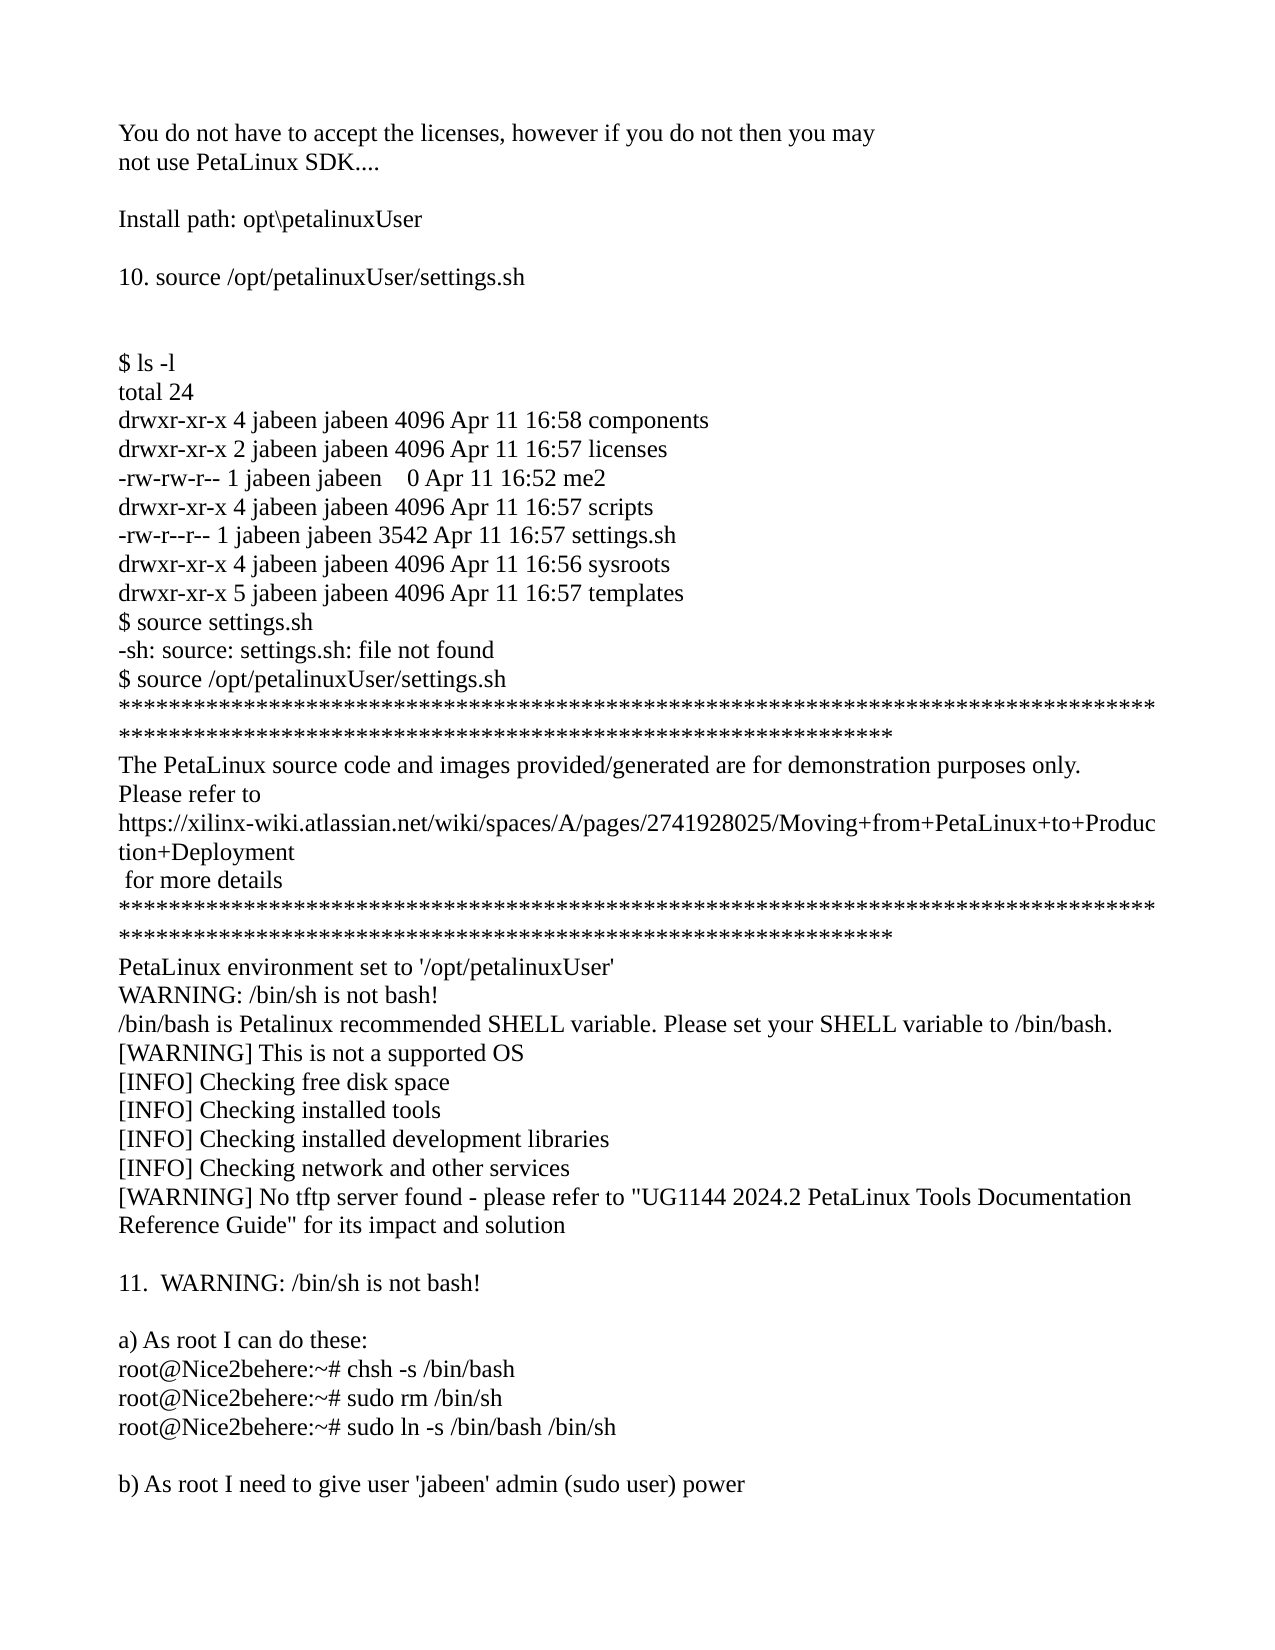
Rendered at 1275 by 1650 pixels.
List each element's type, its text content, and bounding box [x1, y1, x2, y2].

text You do not have to accept the licenses, however if you do not then you may [118, 118, 1157, 147]
text -sh: source: settings.sh: file not found [118, 636, 1157, 664]
text -rw-rw-r-- 1 jabeen jabeen 0 Apr 11 16:52 me2 [118, 463, 1157, 492]
text a) As root I can do these: [118, 1326, 1157, 1354]
text for more details [118, 866, 1157, 894]
text -rw-r--r-- 1 jabeen jabeen 3542 Apr 11 16:57 settings.sh [118, 521, 1157, 549]
text drwxr-xr-x 4 jabeen jabeen 4096 Apr 11 16:57 scripts [118, 492, 1157, 521]
text [INFO] Checking network and other services [118, 1153, 1157, 1182]
text drwxr-xr-x 5 jabeen jabeen 4096 Apr 11 16:57 templates [118, 578, 1157, 607]
text PetaLinux environment set to '/opt/petalinuxUser' [118, 952, 1157, 981]
text 11. WARNING: /bin/sh is not bash! [118, 1268, 1157, 1297]
text [INFO] Checking free disk space [118, 1067, 1157, 1096]
text The PetaLinux source code and images provided/generated are for demonstration purposes only. [118, 751, 1157, 779]
text root@Nice2behere:~# sudo rm /bin/sh [118, 1383, 1157, 1412]
text ************************************************************************************************************************************************* [118, 693, 1157, 751]
text b) As root I need to give user 'jabeen' admin (sudo user) power [118, 1469, 1157, 1498]
text $ ls -l [118, 348, 1157, 377]
text root@Nice2behere:~# chsh -s /bin/bash [118, 1354, 1157, 1383]
text drwxr-xr-x 4 jabeen jabeen 4096 Apr 11 16:56 sysroots [118, 549, 1157, 578]
text drwxr-xr-x 2 jabeen jabeen 4096 Apr 11 16:57 licenses [118, 434, 1157, 463]
text 10. source /opt/petalinuxUser/settings.sh [118, 262, 1157, 291]
text drwxr-xr-x 4 jabeen jabeen 4096 Apr 11 16:58 components [118, 406, 1157, 434]
text WARNING: /bin/sh is not bash! [118, 981, 1157, 1009]
text $ source settings.sh [118, 607, 1157, 636]
text [INFO] Checking installed development libraries [118, 1124, 1157, 1153]
text not use PetaLinux SDK.... [118, 147, 1157, 176]
text $ source /opt/petalinuxUser/settings.sh [118, 664, 1157, 693]
text /bin/bash is Petalinux recommended SHELL variable. Please set your SHELL variable to /bin/bash. [118, 1009, 1157, 1038]
text root@Nice2behere:~# sudo ln -s /bin/bash /bin/sh [118, 1412, 1157, 1441]
text Please refer to https://xilinx-wiki.atlassian.net/wiki/spaces/A/pages/2741928025/Moving+from+PetaLinux+to+Production+Deployment [118, 779, 1157, 866]
text total 24 [118, 377, 1157, 406]
text ************************************************************************************************************************************************* [118, 894, 1157, 952]
text [INFO] Checking installed tools [118, 1096, 1157, 1124]
text Install path: opt\petalinuxUser [118, 204, 1157, 233]
text [WARNING] No tftp server found - please refer to "UG1144 2024.2 PetaLinux Tools Documentation Reference Guide" for its impact and solution [118, 1182, 1157, 1239]
text [WARNING] This is not a supported OS [118, 1038, 1157, 1067]
